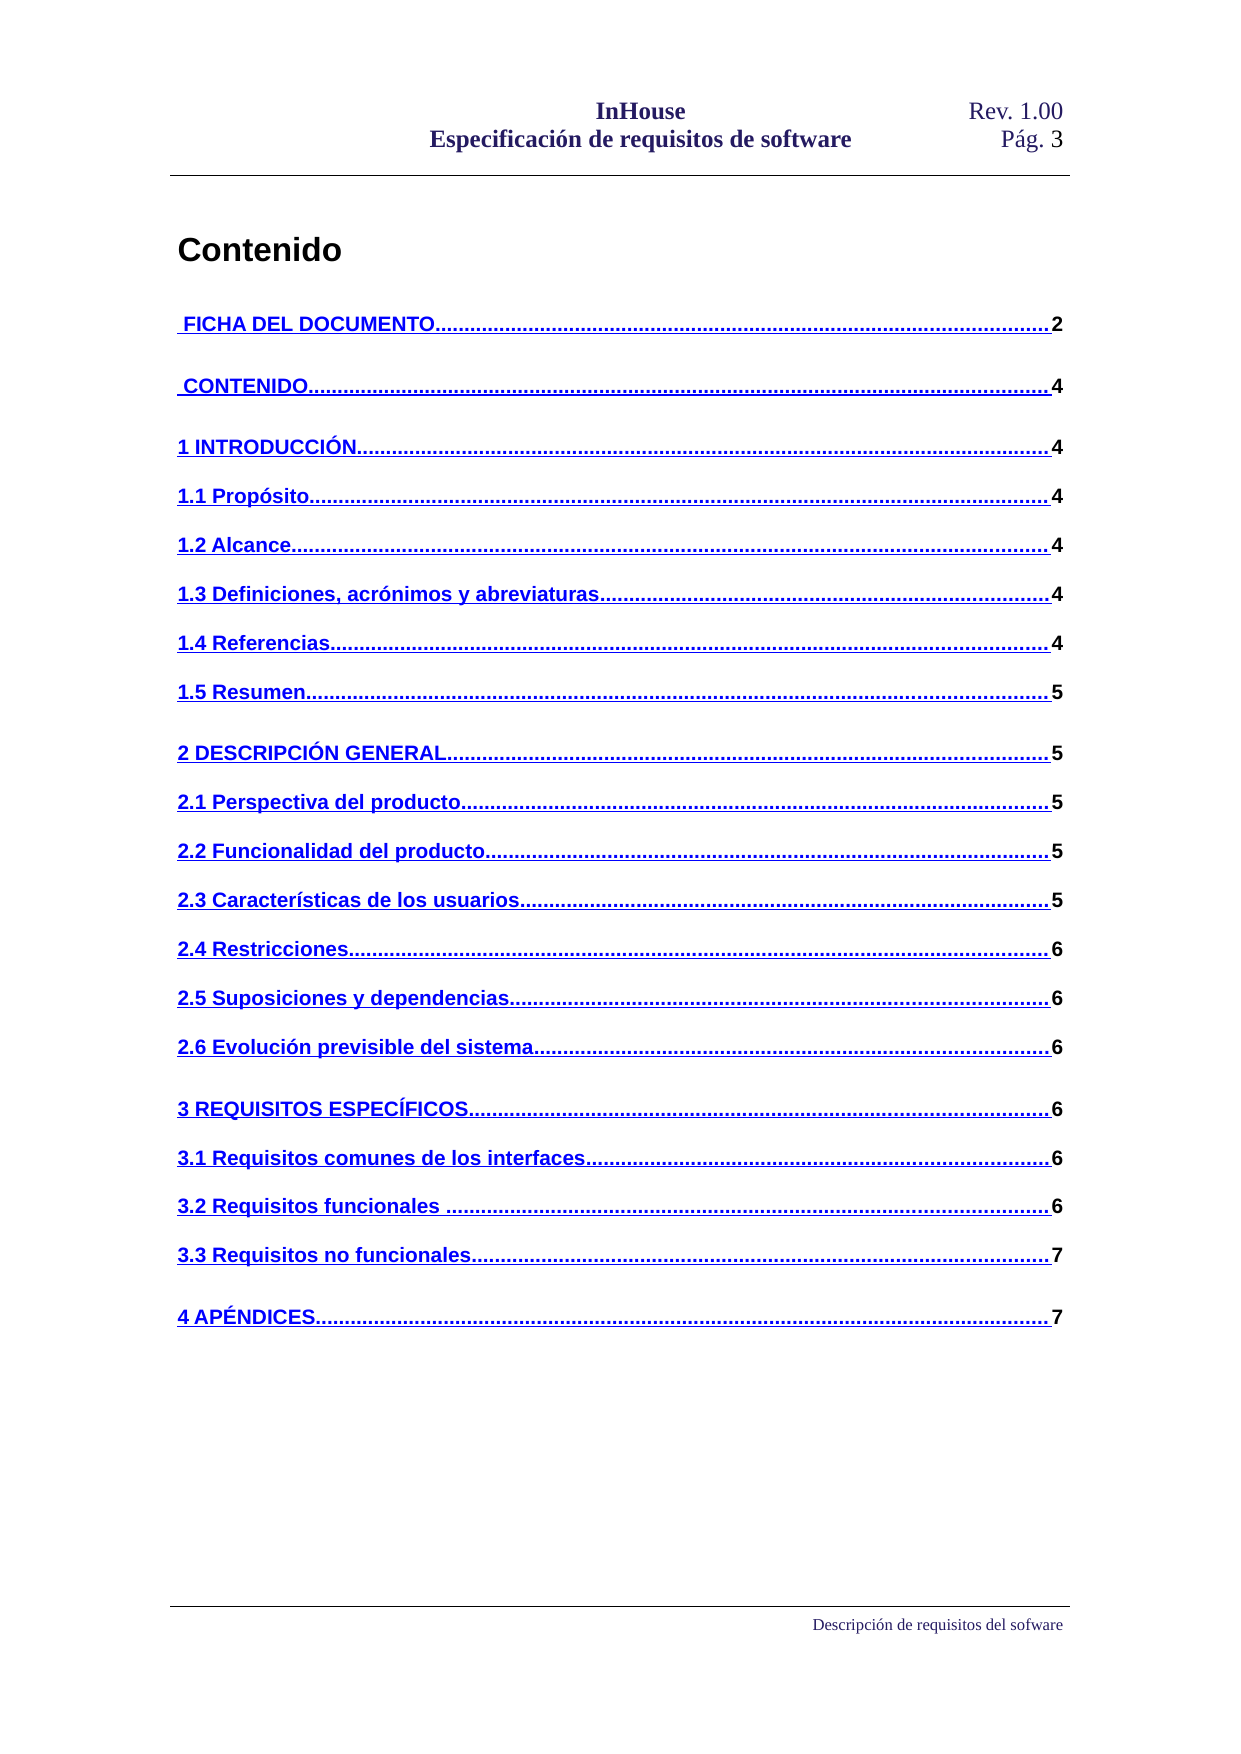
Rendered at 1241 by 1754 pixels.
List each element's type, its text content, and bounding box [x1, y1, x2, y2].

text 2.6 Evolución previsible del sistema 6 [177, 1035, 1063, 1059]
text 3.2 Requisitos funcionales 6 [177, 1194, 1063, 1218]
text 1.4 Referencias 4 [177, 631, 1063, 655]
text 2.1 Perspectiva del producto 5 [177, 790, 1063, 814]
text 1.2 Alcance 4 [177, 533, 1063, 557]
text 2.5 Suposiciones y dependencias 6 [177, 986, 1063, 1010]
text Ficha del documento 2 [177, 312, 1063, 336]
text 1 Introducción 4 [177, 435, 1063, 459]
text 1.5 Resumen 5 [177, 680, 1063, 704]
text 4 Apéndices 7 [177, 1305, 1063, 1329]
text 2 Descripción general 5 [177, 741, 1063, 765]
text 3.3 Requisitos no funcionales 7 [177, 1243, 1063, 1267]
text 1.1 Propósito 4 [177, 484, 1063, 508]
text 3.1 Requisitos comunes de los interfaces 6 [177, 1145, 1063, 1169]
text 1.3 Definiciones, acrónimos y abreviaturas 4 [177, 582, 1063, 606]
text Contenido 4 [177, 373, 1063, 397]
text 3 Requisitos específicos 6 [177, 1096, 1063, 1120]
text 2.3 Características de los usuarios 5 [177, 888, 1063, 912]
text Contenido [177, 230, 1063, 268]
text 2.2 Funcionalidad del producto 5 [177, 839, 1063, 863]
text 2.4 Restricciones 6 [177, 937, 1063, 961]
